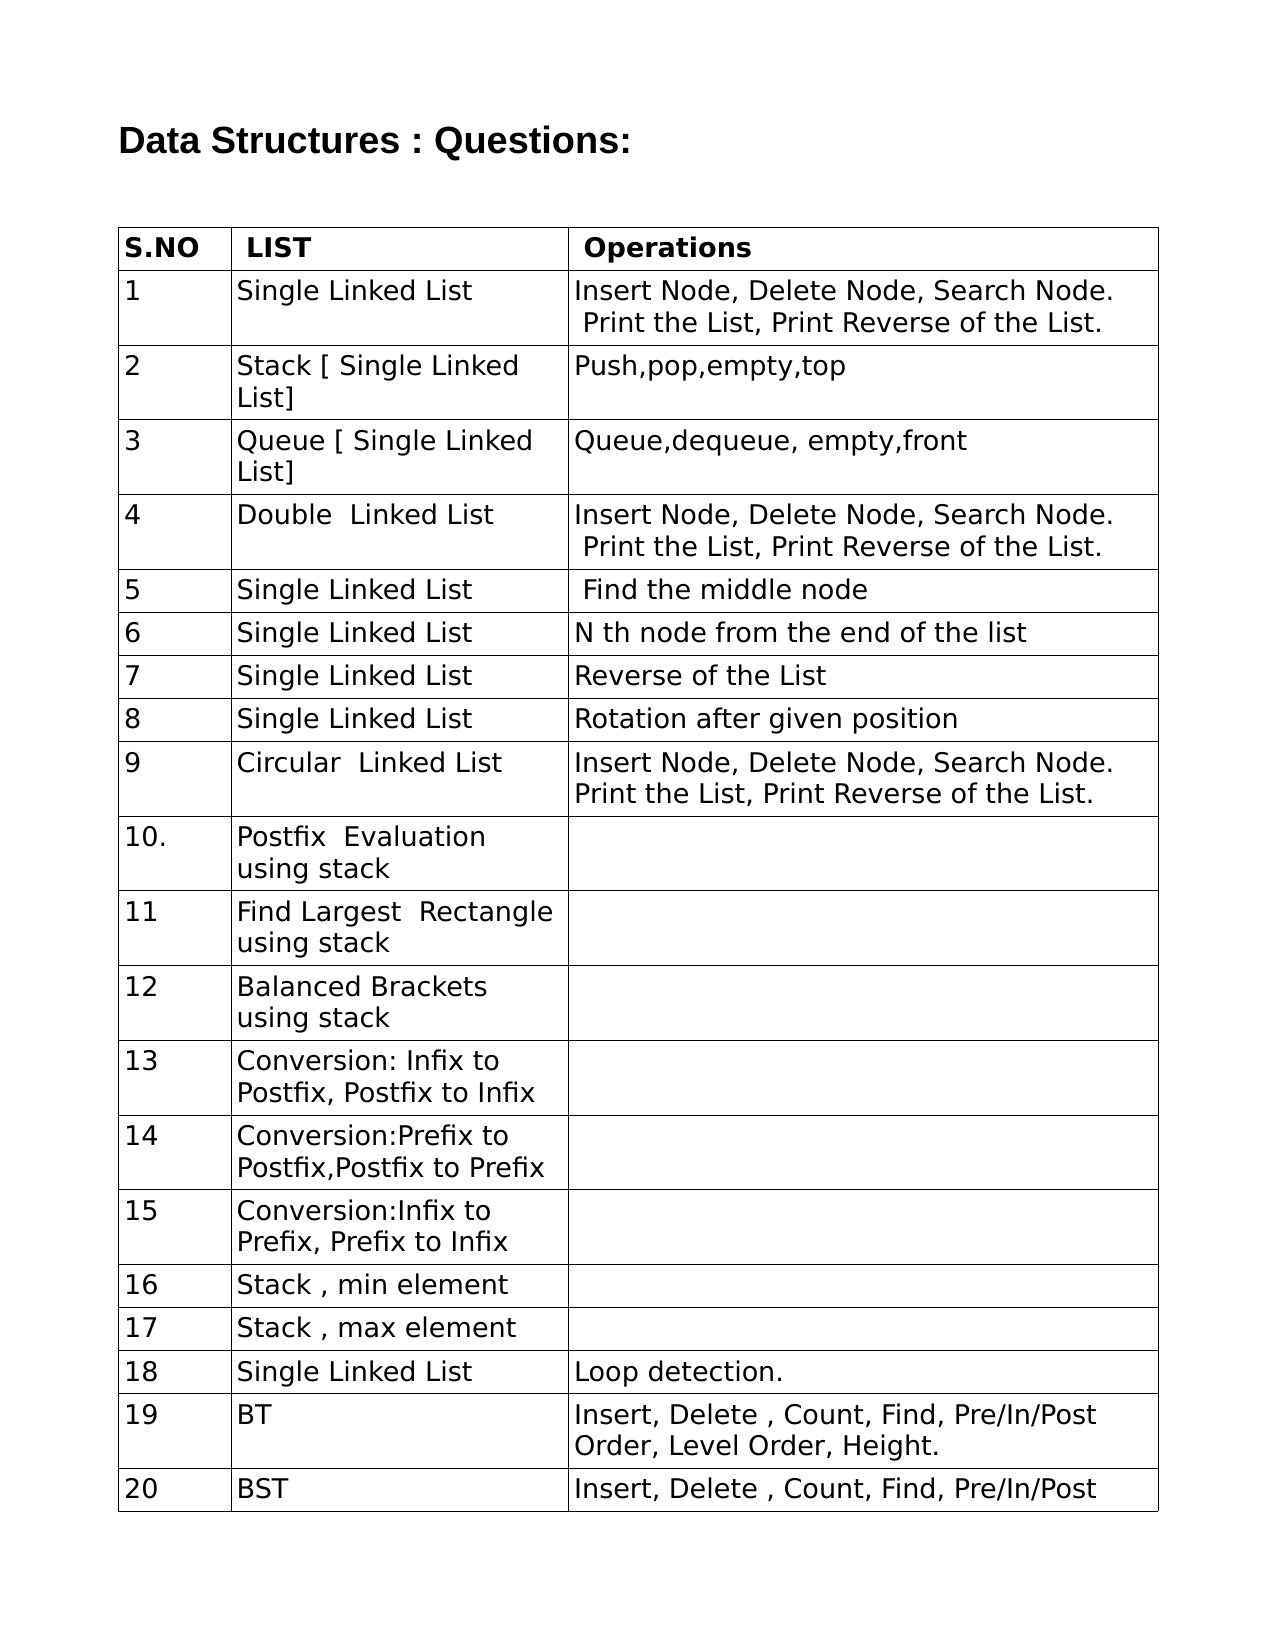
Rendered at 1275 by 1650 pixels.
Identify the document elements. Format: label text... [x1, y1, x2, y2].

table_cell Stack , max element [232, 1308, 568, 1350]
table_cell [569, 1041, 1158, 1114]
table_cell Postfix Evaluation using stack [232, 817, 568, 890]
table_cell Conversion: Infix to Postfix, Postfix to Infix [232, 1041, 568, 1114]
table_cell 2 [119, 346, 231, 419]
table_cell 4 [119, 495, 231, 568]
table_cell BST [232, 1469, 568, 1511]
table_cell 12 [119, 966, 231, 1040]
table_cell 20 [119, 1469, 231, 1511]
table_cell 1 [119, 271, 231, 344]
table_cell 13 [119, 1041, 231, 1114]
table_cell Single Linked List [232, 699, 568, 741]
table_cell 3 [119, 420, 231, 494]
table_cell Find Largest Rectangle using stack [232, 891, 568, 965]
table_cell BT [232, 1394, 568, 1468]
table_cell Single Linked List [232, 570, 568, 612]
table_cell Insert Node, Delete Node, Search Node. Print the List, Print Reverse of the List. [569, 495, 1158, 568]
table_cell Insert, Delete , Count, Find, Pre/In/Post [569, 1469, 1158, 1511]
table_cell 18 [119, 1351, 231, 1393]
table_cell 14 [119, 1116, 231, 1189]
table_cell 8 [119, 699, 231, 741]
table_cell [569, 891, 1158, 965]
table_cell Single Linked List [232, 271, 568, 344]
table_cell 11 [119, 891, 231, 965]
table_header LIST [232, 228, 568, 270]
table_cell Stack , min element [232, 1265, 568, 1307]
table_cell 10. [119, 817, 231, 890]
table_cell Push,pop,empty,top [569, 346, 1158, 419]
table_cell Queue,dequeue, empty,front [569, 420, 1158, 494]
table_cell [569, 817, 1158, 890]
table_cell Single Linked List [232, 656, 568, 698]
table_cell Insert Node, Delete Node, Search Node. Print the List, Print Reverse of the List. [569, 271, 1158, 344]
table_cell Insert, Delete , Count, Find, Pre/In/Post Order, Level Order, Height. [569, 1394, 1158, 1468]
table_cell Balanced Brackets using stack [232, 966, 568, 1040]
table_header S.NO [119, 228, 231, 270]
table_cell Double Linked List [232, 495, 568, 568]
table_cell Queue [ Single Linked List] [232, 420, 568, 494]
table_cell [569, 1265, 1158, 1307]
table_cell Rotation after given position [569, 699, 1158, 741]
table_cell 9 [119, 742, 231, 816]
table_cell Insert Node, Delete Node, Search Node. Print the List, Print Reverse of the List. [569, 742, 1158, 816]
table_cell Single Linked List [232, 613, 568, 655]
table_cell Circular Linked List [232, 742, 568, 816]
table_cell Reverse of the List [569, 656, 1158, 698]
table_cell Find the middle node [569, 570, 1158, 612]
table_header Operations [569, 228, 1158, 270]
table_cell 15 [119, 1190, 231, 1264]
table_cell [569, 1308, 1158, 1350]
table_cell Stack [ Single Linked List] [232, 346, 568, 419]
table_cell [569, 1190, 1158, 1264]
table_cell 7 [119, 656, 231, 698]
table_cell Conversion:Prefix to Postfix,Postfix to Prefix [232, 1116, 568, 1189]
table_cell 6 [119, 613, 231, 655]
table_cell [569, 966, 1158, 1040]
table_cell 17 [119, 1308, 231, 1350]
table_cell 16 [119, 1265, 231, 1307]
table_cell N th node from the end of the list [569, 613, 1158, 655]
table_cell Loop detection. [569, 1351, 1158, 1393]
table_cell Conversion:Infix to Prefix, Prefix to Infix [232, 1190, 568, 1264]
table_cell 19 [119, 1394, 231, 1468]
table_cell Single Linked List [232, 1351, 568, 1393]
subtitle Data Structures : Questions: [118, 118, 1157, 162]
table_cell 5 [119, 570, 231, 612]
table_cell [569, 1116, 1158, 1189]
